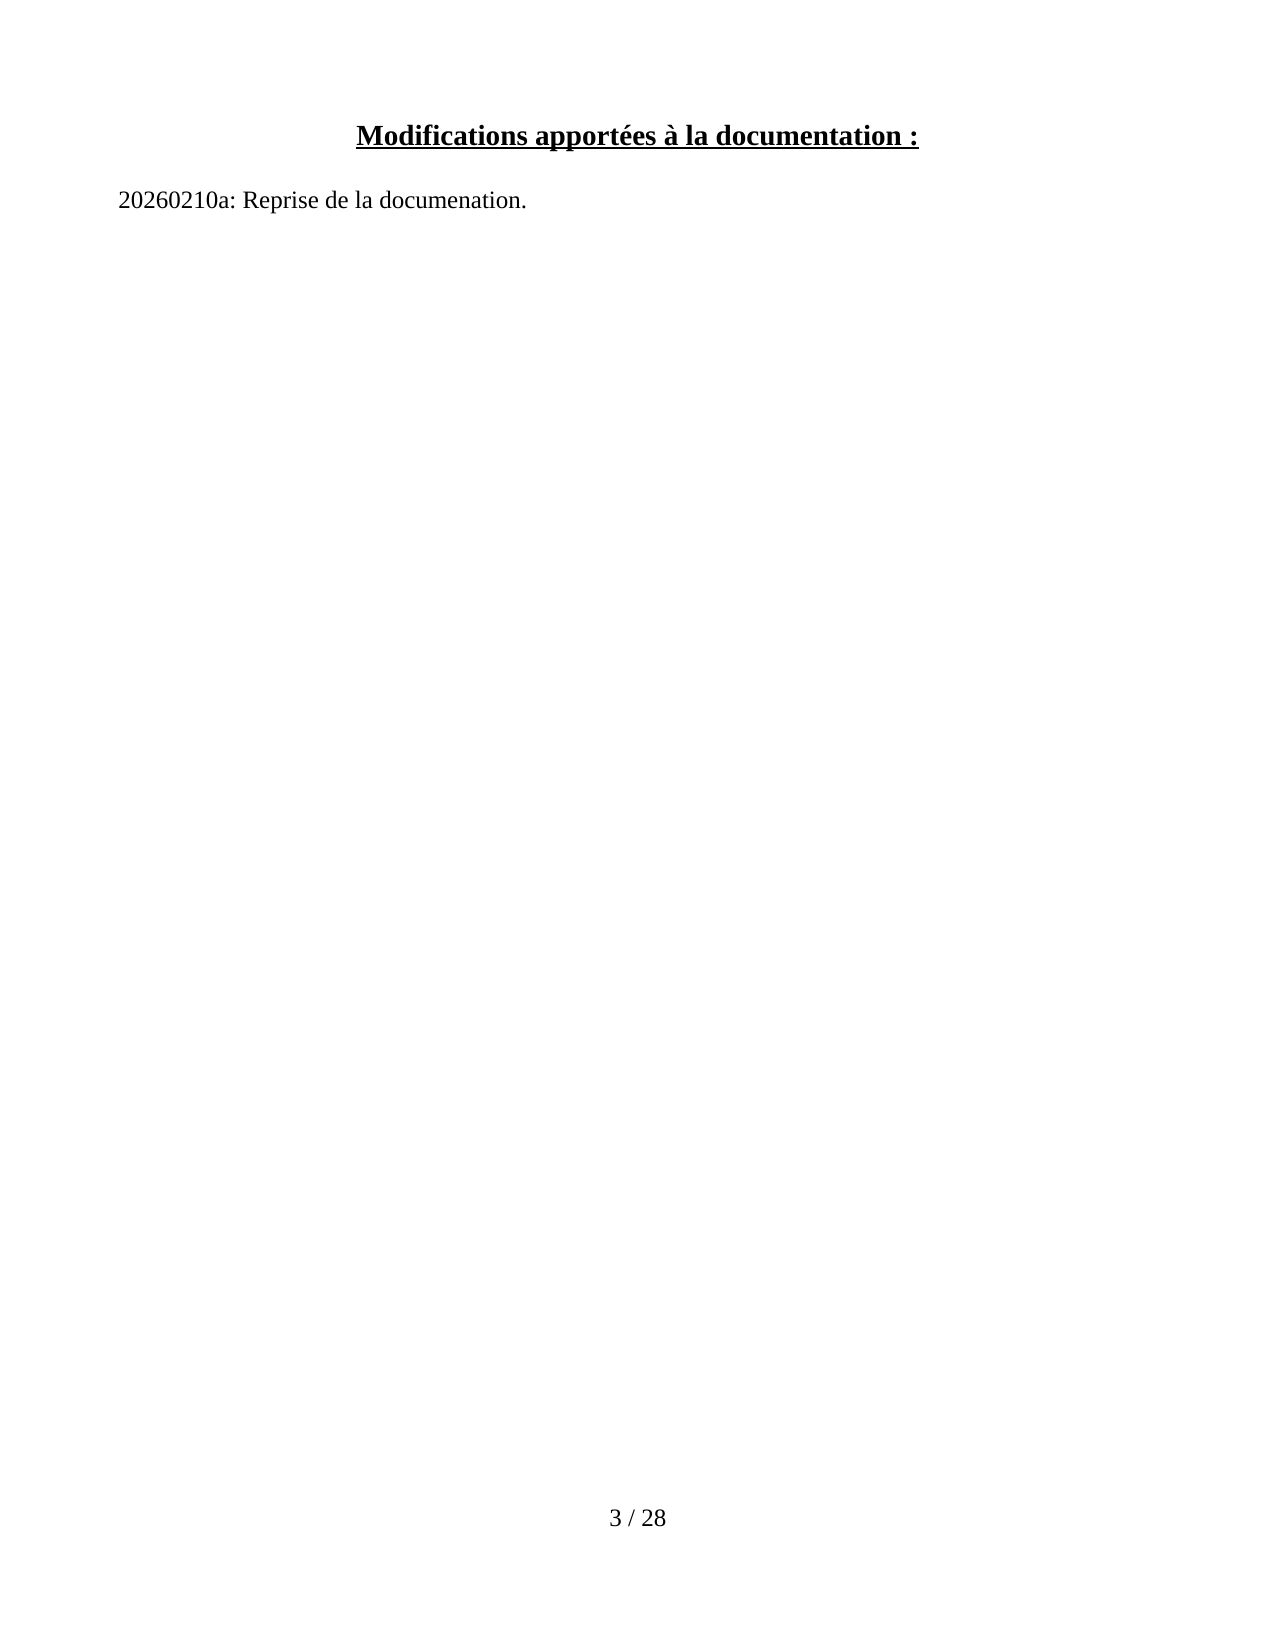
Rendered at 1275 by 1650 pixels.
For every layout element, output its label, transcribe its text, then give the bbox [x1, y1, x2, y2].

text 20260210a: Reprise de la documenation. [118, 185, 1157, 214]
text Modifications apportées à la documentation : [118, 118, 1157, 152]
